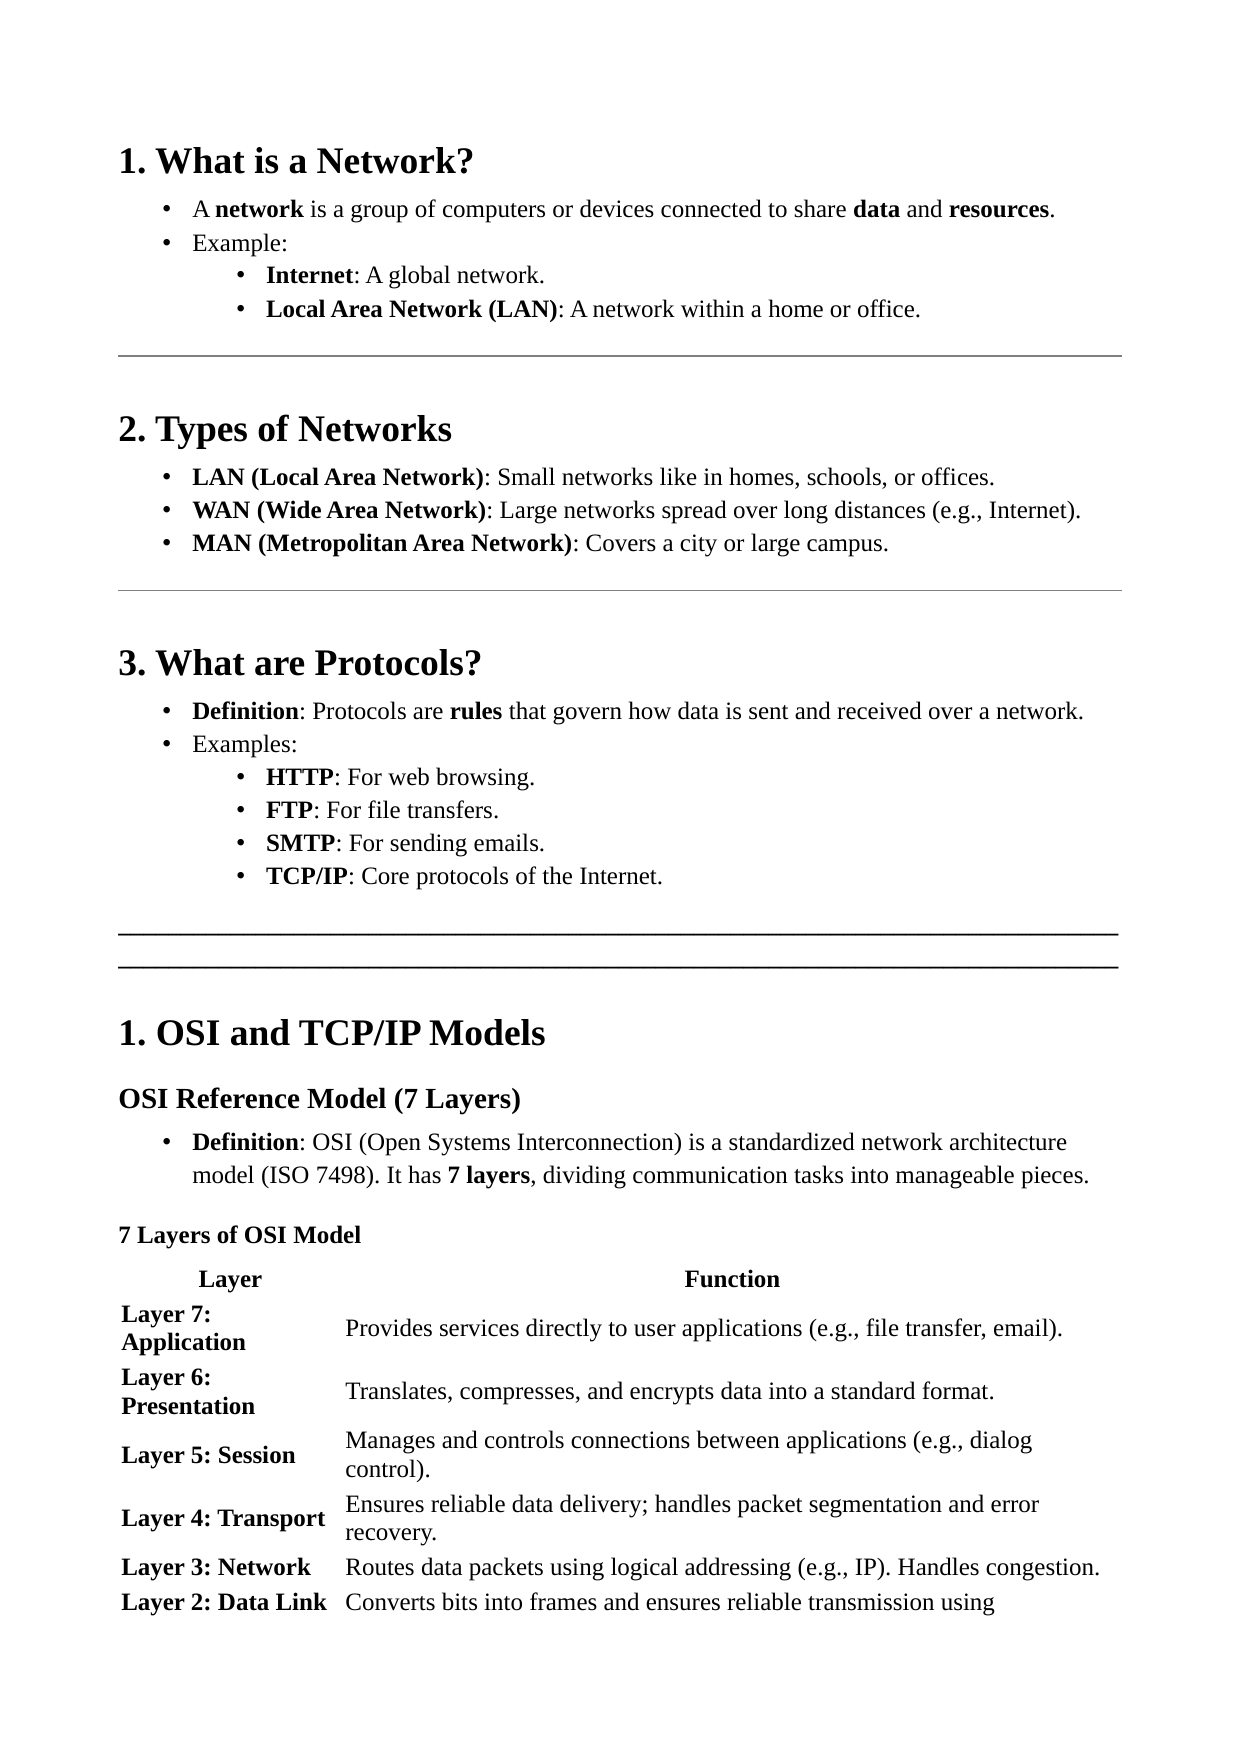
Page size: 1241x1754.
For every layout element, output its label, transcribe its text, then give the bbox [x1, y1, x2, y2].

subtitle OSI Reference Model (7 Layers) [118, 1081, 1122, 1114]
list WAN (Wide Area Network): Large networks spread over long distances (e.g., Internet). [162, 495, 1122, 524]
table_cell Provides services directly to user applications (e.g., file transfer, email). [342, 1296, 1122, 1359]
list A network is a group of computers or devices connected to share data and resources. [162, 194, 1122, 223]
subtitle 7 Layers of OSI Model [118, 1220, 1122, 1249]
list Definition: OSI (Open Systems Interconnection) is a standardized network architecture model (ISO 7498). It has 7 layers, dividing communication tasks into manageable pieces. [162, 1127, 1122, 1188]
table_header Function [342, 1261, 1122, 1296]
subtitle 1. What is a Network? [118, 139, 1122, 182]
list Example: [162, 228, 1122, 256]
text ________________________________________________________________________________________________________________________________________________________________ [118, 909, 1122, 971]
list MAN (Metropolitan Area Network): Covers a city or large campus. [162, 528, 1122, 557]
table_cell Ensures reliable data delivery; handles packet segmentation and error recovery. [342, 1486, 1122, 1549]
table_cell Layer 5: Session [118, 1423, 342, 1486]
table_cell Routes data packets using logical addressing (e.g., IP). Handles congestion. [342, 1549, 1122, 1584]
table_cell Manages and controls connections between applications (e.g., dialog control). [342, 1423, 1122, 1486]
table_cell Layer 3: Network [118, 1549, 342, 1584]
subtitle 1. OSI and TCP/IP Models [118, 1011, 1122, 1054]
table_cell Converts bits into frames and ensures reliable transmission using [342, 1584, 1122, 1618]
list TCP/IP: Core protocols of the Internet. [236, 861, 1122, 890]
subtitle 2. Types of Networks [118, 406, 1122, 449]
table_cell Layer 2: Data Link [118, 1584, 342, 1618]
table_cell Translates, compresses, and encrypts data into a standard format. [342, 1359, 1122, 1422]
list Definition: Protocols are rules that govern how data is sent and received over a network. [162, 696, 1122, 725]
list LAN (Local Area Network): Small networks like in homes, schools, or offices. [162, 462, 1122, 491]
list Internet: A global network. [236, 261, 1122, 289]
subtitle 3. What are Protocols? [118, 641, 1122, 684]
table_cell Layer 7: Application [118, 1296, 342, 1359]
list HTTP: For web browsing. [236, 762, 1122, 791]
list SMTP: For sending emails. [236, 828, 1122, 857]
table_cell Layer 6: Presentation [118, 1359, 342, 1422]
table_cell Layer 4: Transport [118, 1486, 342, 1549]
table_header Layer [118, 1261, 342, 1296]
list Local Area Network (LAN): A network within a home or office. [236, 294, 1122, 322]
list Examples: [162, 729, 1122, 758]
list FTP: For file transfers. [236, 795, 1122, 824]
